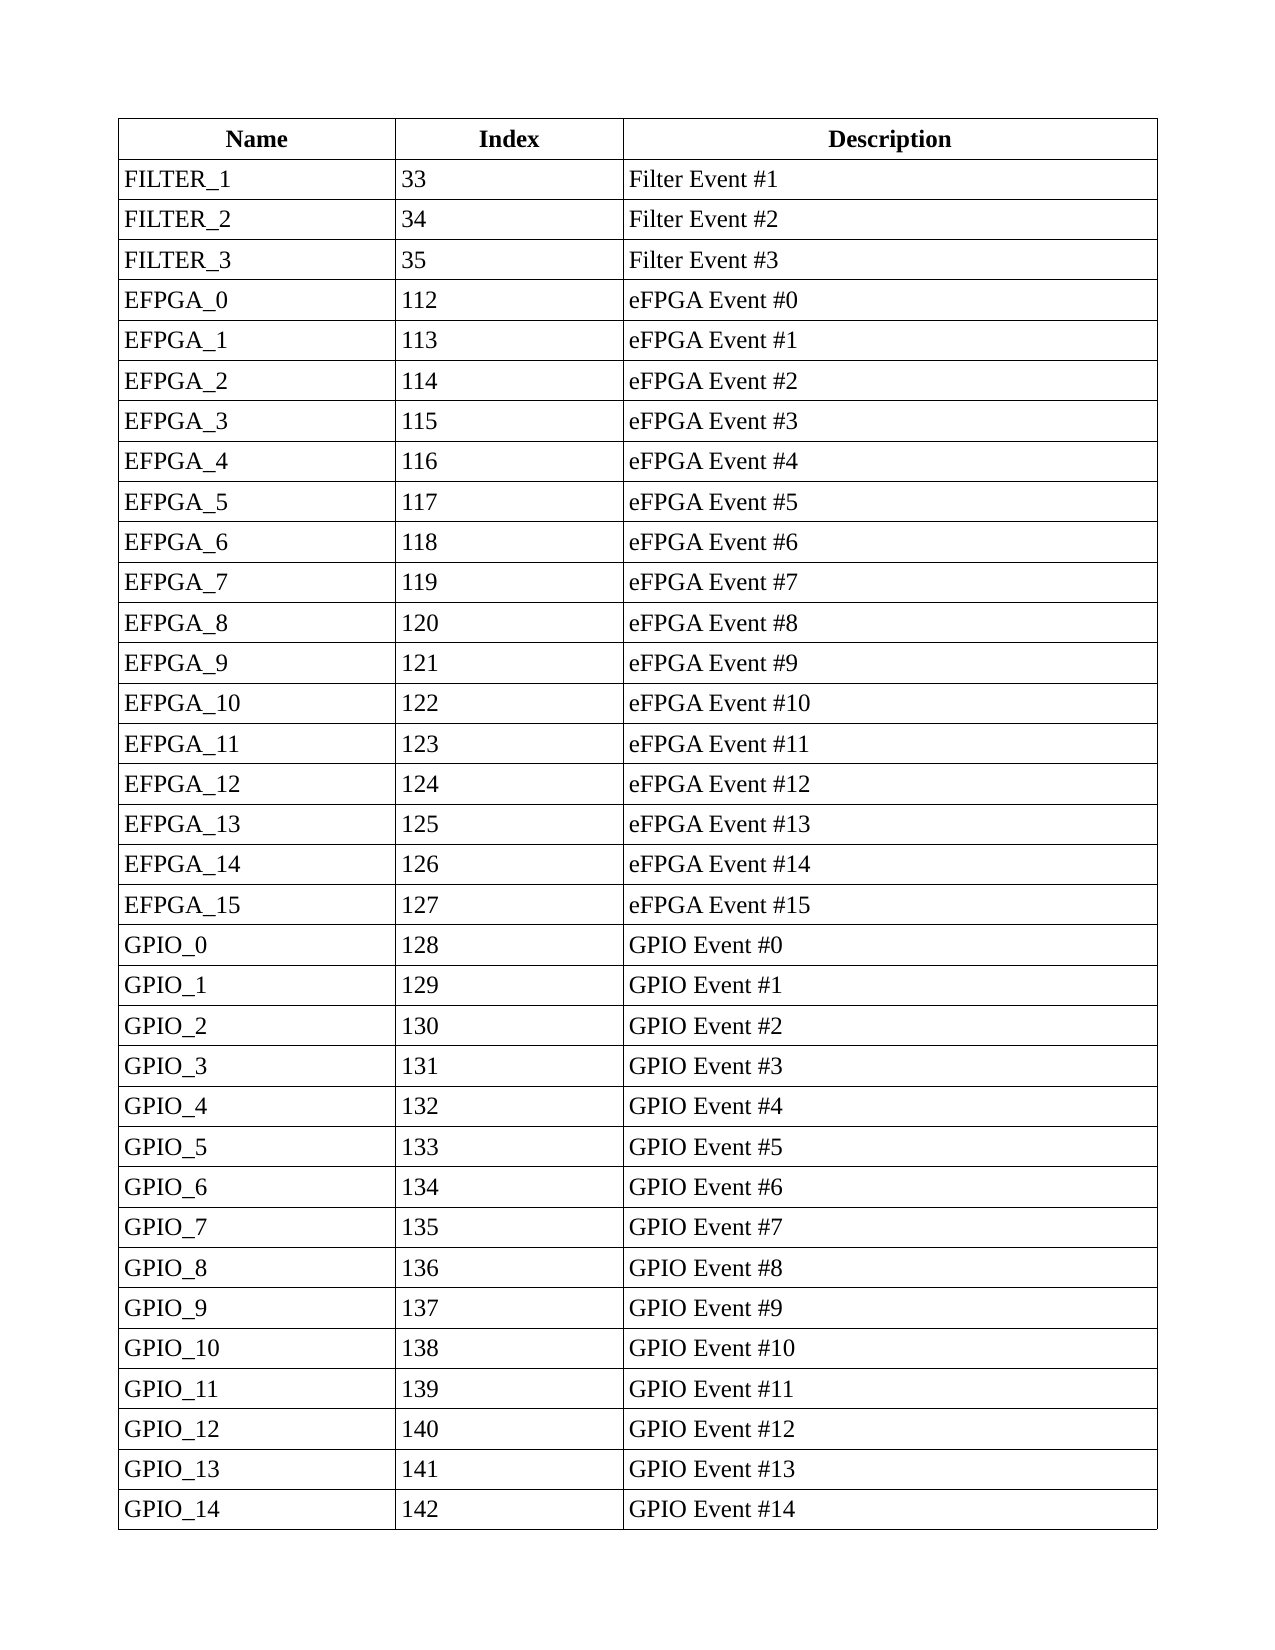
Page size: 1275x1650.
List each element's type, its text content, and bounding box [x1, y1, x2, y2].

table_cell eFPGA Event #4 [624, 442, 1157, 481]
table_cell Filter Event #2 [624, 200, 1157, 239]
table_cell GPIO_12 [119, 1409, 395, 1448]
table_cell GPIO Event #13 [624, 1450, 1157, 1489]
table_cell 138 [396, 1329, 623, 1368]
table_cell 116 [396, 442, 623, 481]
table_cell GPIO Event #4 [624, 1087, 1157, 1126]
table_cell EFPGA_11 [119, 724, 395, 763]
table_cell GPIO Event #8 [624, 1248, 1157, 1287]
table_cell 134 [396, 1167, 623, 1207]
table_cell eFPGA Event #5 [624, 482, 1157, 521]
table_cell Filter Event #3 [624, 240, 1157, 279]
table_cell GPIO Event #12 [624, 1409, 1157, 1448]
table_cell GPIO Event #1 [624, 966, 1157, 1005]
table_header Index [396, 119, 623, 158]
table_cell eFPGA Event #2 [624, 361, 1157, 400]
table_cell GPIO_2 [119, 1006, 395, 1045]
table_cell eFPGA Event #8 [624, 603, 1157, 642]
table_cell eFPGA Event #13 [624, 805, 1157, 844]
table_cell 124 [396, 764, 623, 803]
table_cell 115 [396, 401, 623, 441]
table_cell EFPGA_3 [119, 401, 395, 441]
table_cell FILTER_1 [119, 160, 395, 199]
table_cell GPIO Event #7 [624, 1208, 1157, 1247]
table_cell GPIO Event #5 [624, 1127, 1157, 1166]
table_cell 118 [396, 522, 623, 562]
table_cell EFPGA_4 [119, 442, 395, 481]
table_cell 117 [396, 482, 623, 521]
table_cell 131 [396, 1046, 623, 1086]
table_cell 35 [396, 240, 623, 279]
table_header Name [119, 119, 395, 158]
table_cell 139 [396, 1369, 623, 1408]
table_cell EFPGA_9 [119, 643, 395, 682]
table_cell 126 [396, 845, 623, 884]
table_cell EFPGA_10 [119, 684, 395, 723]
table_cell 136 [396, 1248, 623, 1287]
table_cell GPIO_6 [119, 1167, 395, 1207]
table_cell eFPGA Event #9 [624, 643, 1157, 682]
table_cell EFPGA_14 [119, 845, 395, 884]
table_cell FILTER_3 [119, 240, 395, 279]
table_cell 141 [396, 1450, 623, 1489]
table_cell FILTER_2 [119, 200, 395, 239]
table_cell eFPGA Event #12 [624, 764, 1157, 803]
table_cell 133 [396, 1127, 623, 1166]
table_cell GPIO Event #11 [624, 1369, 1157, 1408]
table_cell 119 [396, 563, 623, 602]
table_cell EFPGA_2 [119, 361, 395, 400]
table_cell eFPGA Event #14 [624, 845, 1157, 884]
table_cell 34 [396, 200, 623, 239]
table_cell 125 [396, 805, 623, 844]
table_cell 113 [396, 321, 623, 360]
table_cell 142 [396, 1490, 623, 1529]
table_cell 135 [396, 1208, 623, 1247]
table_cell eFPGA Event #1 [624, 321, 1157, 360]
table_cell 132 [396, 1087, 623, 1126]
table_cell GPIO_10 [119, 1329, 395, 1368]
table_cell 137 [396, 1288, 623, 1327]
table_cell 129 [396, 966, 623, 1005]
table_cell GPIO_4 [119, 1087, 395, 1126]
table_cell 33 [396, 160, 623, 199]
table_cell 122 [396, 684, 623, 723]
table_cell 140 [396, 1409, 623, 1448]
table_cell 123 [396, 724, 623, 763]
table_cell GPIO Event #2 [624, 1006, 1157, 1045]
table_cell GPIO_5 [119, 1127, 395, 1166]
table_cell GPIO_3 [119, 1046, 395, 1086]
table_cell eFPGA Event #11 [624, 724, 1157, 763]
table_cell GPIO Event #14 [624, 1490, 1157, 1529]
table_cell eFPGA Event #0 [624, 280, 1157, 320]
table_cell GPIO Event #3 [624, 1046, 1157, 1086]
table_cell 120 [396, 603, 623, 642]
table_cell EFPGA_7 [119, 563, 395, 602]
table_cell 127 [396, 885, 623, 924]
table_cell EFPGA_6 [119, 522, 395, 562]
table_cell 114 [396, 361, 623, 400]
table_cell GPIO Event #9 [624, 1288, 1157, 1327]
table_cell eFPGA Event #6 [624, 522, 1157, 562]
table_cell eFPGA Event #7 [624, 563, 1157, 602]
table_cell eFPGA Event #3 [624, 401, 1157, 441]
table_cell eFPGA Event #15 [624, 885, 1157, 924]
table_cell GPIO_0 [119, 925, 395, 965]
table_cell GPIO Event #0 [624, 925, 1157, 965]
table_cell GPIO_13 [119, 1450, 395, 1489]
table_cell EFPGA_15 [119, 885, 395, 924]
table_cell GPIO Event #6 [624, 1167, 1157, 1207]
table_cell GPIO_1 [119, 966, 395, 1005]
table_cell 112 [396, 280, 623, 320]
table_cell EFPGA_12 [119, 764, 395, 803]
table_cell GPIO_8 [119, 1248, 395, 1287]
table_cell GPIO Event #10 [624, 1329, 1157, 1368]
table_cell GPIO_9 [119, 1288, 395, 1327]
table_cell EFPGA_13 [119, 805, 395, 844]
table_cell EFPGA_0 [119, 280, 395, 320]
table_cell GPIO_11 [119, 1369, 395, 1408]
table_cell 128 [396, 925, 623, 965]
table_header Description [624, 119, 1157, 158]
table_cell 121 [396, 643, 623, 682]
table_cell eFPGA Event #10 [624, 684, 1157, 723]
table_cell 130 [396, 1006, 623, 1045]
table_cell EFPGA_1 [119, 321, 395, 360]
table_cell GPIO_14 [119, 1490, 395, 1529]
table_cell EFPGA_5 [119, 482, 395, 521]
table_cell GPIO_7 [119, 1208, 395, 1247]
table_cell EFPGA_8 [119, 603, 395, 642]
table_cell Filter Event #1 [624, 160, 1157, 199]
